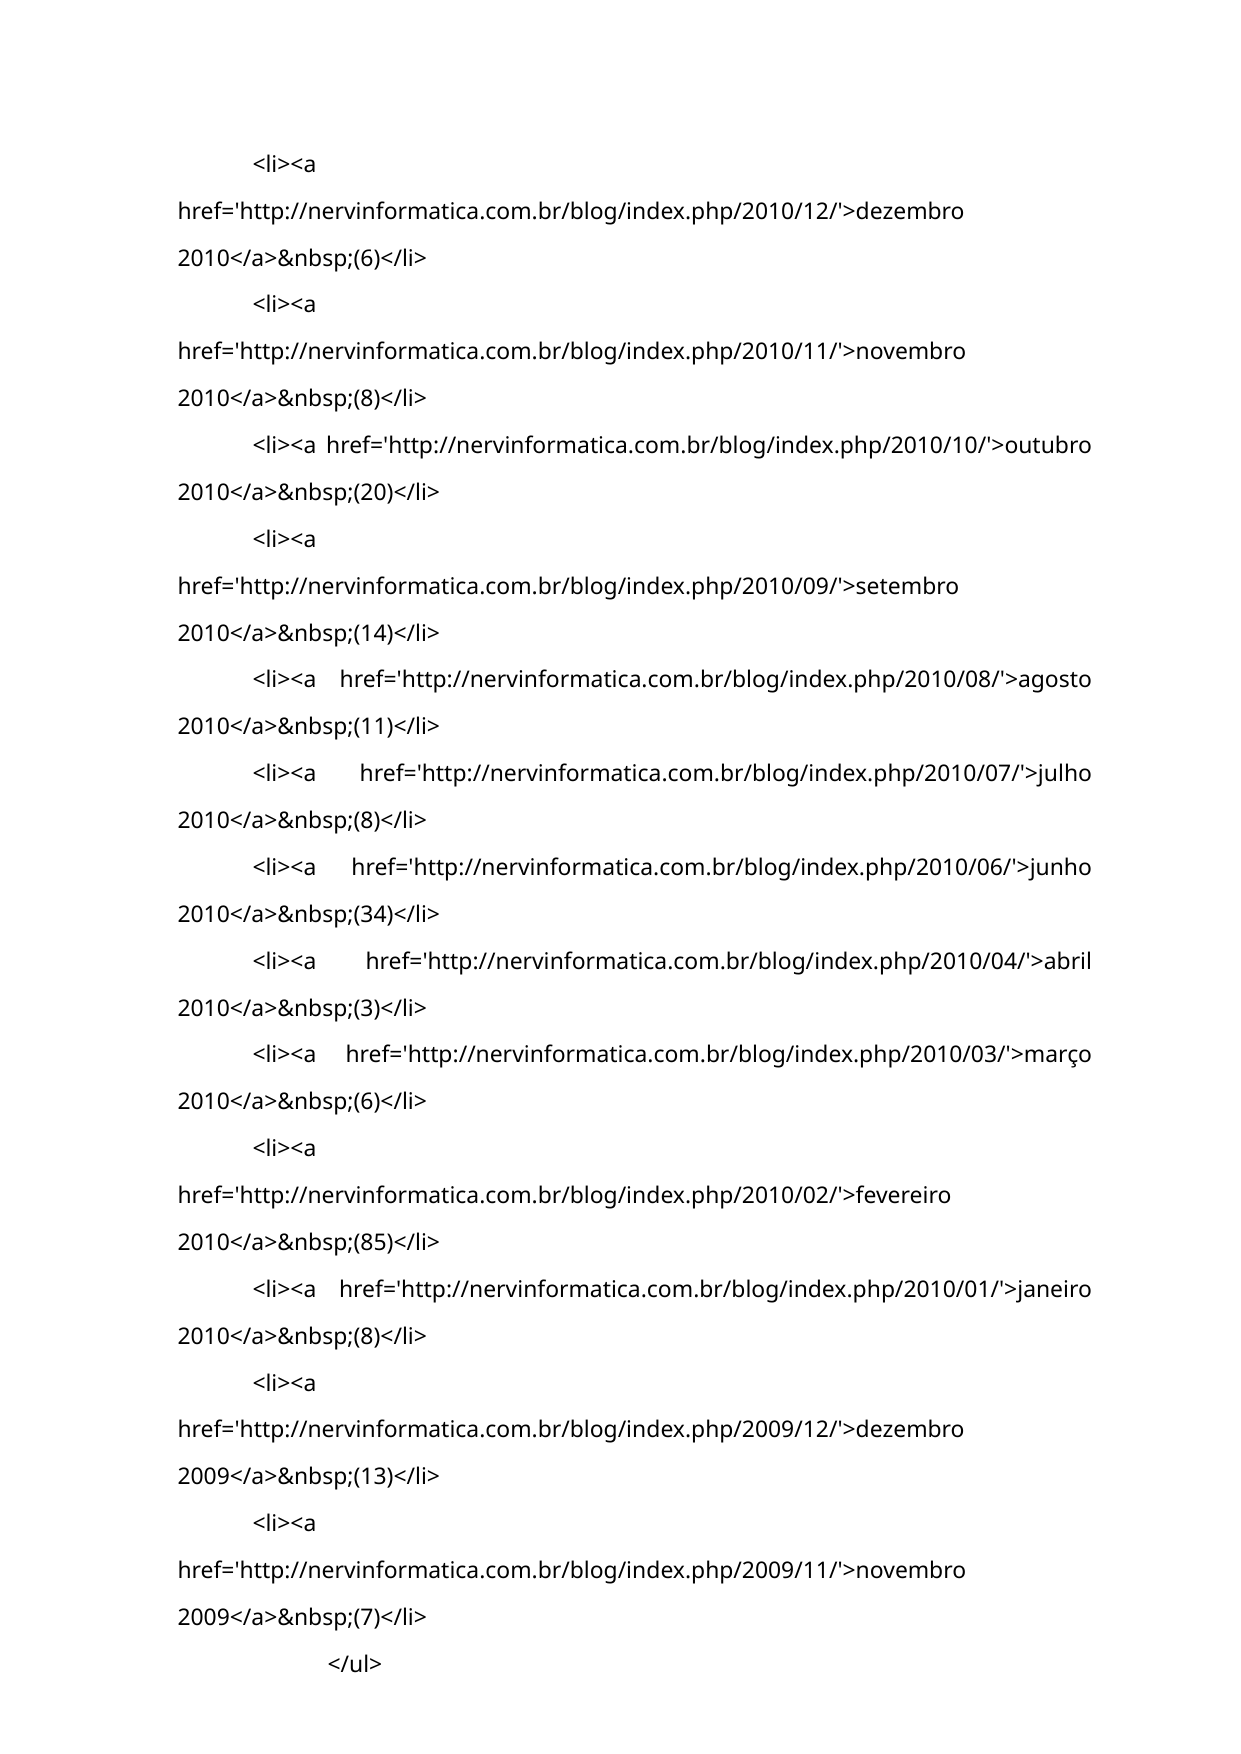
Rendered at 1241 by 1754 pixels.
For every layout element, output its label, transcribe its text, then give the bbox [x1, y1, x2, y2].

text <li><a href='http://nervinformatica.com.br/blog/index.php/2010/08/'>agosto 2010</a>&nbsp;(11)</li> [177, 663, 1092, 741]
text <li><a href='http://nervinformatica.com.br/blog/index.php/2010/07/'>julho 2010</a>&nbsp;(8)</li> [177, 757, 1092, 835]
text <li><a href='http://nervinformatica.com.br/blog/index.php/2010/06/'>junho 2010</a>&nbsp;(34)</li> [177, 851, 1092, 929]
text <li><a href='http://nervinformatica.com.br/blog/index.php/2009/11/'>novembro 2009</a>&nbsp;(7)</li> [177, 1507, 1092, 1632]
text <li><a href='http://nervinformatica.com.br/blog/index.php/2010/03/'>março 2010</a>&nbsp;(6)</li> [177, 1038, 1092, 1116]
text <li><a href='http://nervinformatica.com.br/blog/index.php/2010/10/'>outubro 2010</a>&nbsp;(20)</li> [177, 429, 1092, 507]
text <li><a href='http://nervinformatica.com.br/blog/index.php/2010/11/'>novembro 2010</a>&nbsp;(8)</li> [177, 288, 1092, 413]
text <li><a href='http://nervinformatica.com.br/blog/index.php/2010/09/'>setembro 2010</a>&nbsp;(14)</li> [177, 523, 1092, 648]
text <li><a href='http://nervinformatica.com.br/blog/index.php/2010/12/'>dezembro 2010</a>&nbsp;(6)</li> [177, 148, 1092, 273]
text <li><a href='http://nervinformatica.com.br/blog/index.php/2010/02/'>fevereiro 2010</a>&nbsp;(85)</li> [177, 1132, 1092, 1257]
text <li><a href='http://nervinformatica.com.br/blog/index.php/2010/01/'>janeiro 2010</a>&nbsp;(8)</li> [177, 1273, 1092, 1351]
text </ul> [177, 1648, 1092, 1679]
text <li><a href='http://nervinformatica.com.br/blog/index.php/2009/12/'>dezembro 2009</a>&nbsp;(13)</li> [177, 1366, 1092, 1491]
text <li><a href='http://nervinformatica.com.br/blog/index.php/2010/04/'>abril 2010</a>&nbsp;(3)</li> [177, 944, 1092, 1023]
